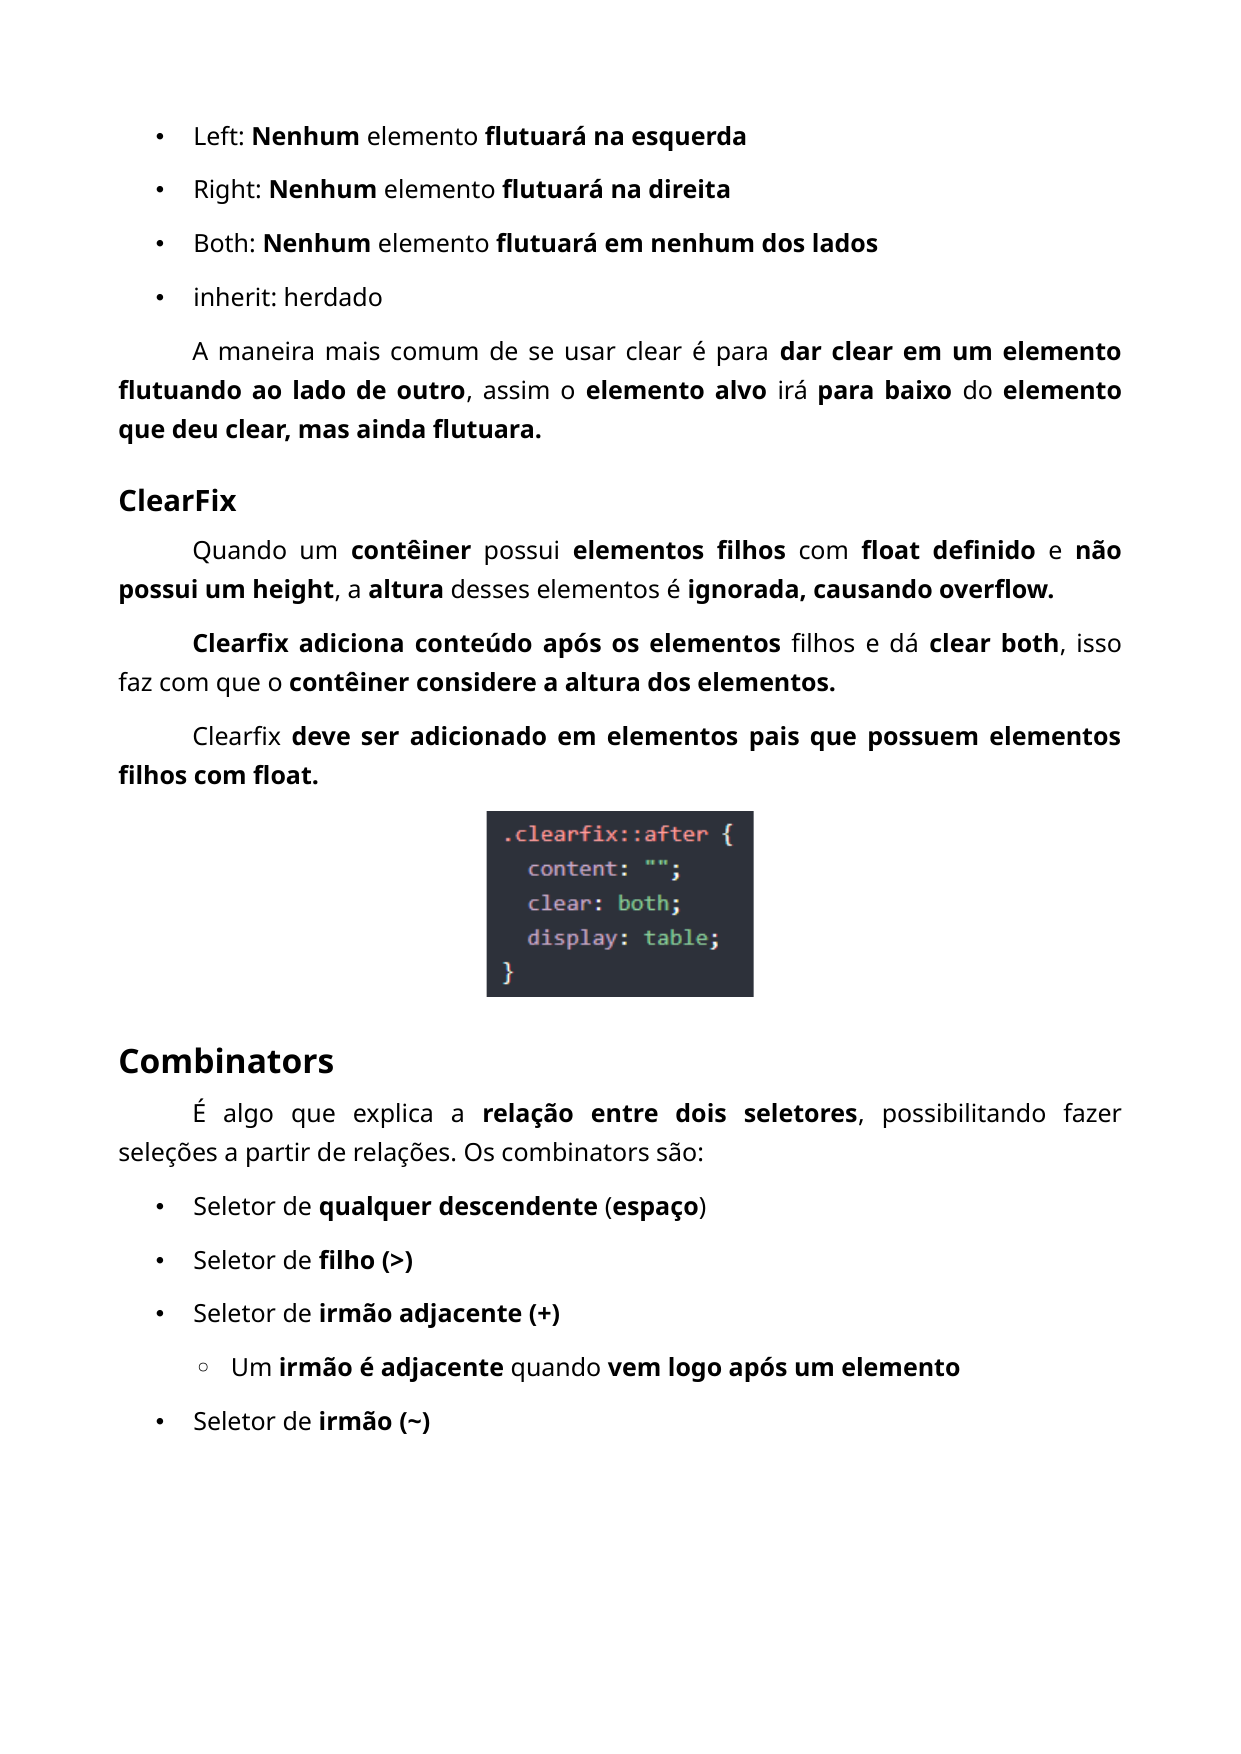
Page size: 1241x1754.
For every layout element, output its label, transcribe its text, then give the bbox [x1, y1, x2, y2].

picture [486, 811, 754, 997]
list Um irmão é adjacente quando vem logo após um elemento [193, 1350, 1122, 1384]
subtitle ClearFix [118, 480, 1122, 520]
text Quando um contêiner possui elementos filhos com float definido e não possui um height, a altura desses elementos é ignorada, causando overflow. [118, 532, 1122, 606]
list Left: Nenhum elemento flutuará na esquerda [156, 118, 1122, 152]
text Clearfix deve ser adicionado em elementos pais que possuem elementos filhos com float. [118, 718, 1122, 791]
subtitle Combinators [118, 1037, 1122, 1083]
list Seletor de irmão (~) [156, 1404, 1122, 1438]
list Both: Nenhum elemento flutuará em nenhum dos lados [156, 226, 1122, 260]
text A maneira mais comum de se usar clear é para dar clear em um elemento flutuando ao lado de outro, assim o elemento alvo irá para baixo do elemento que deu clear, mas ainda flutuara. [118, 333, 1122, 446]
list Seletor de irmão adjacente (+) [156, 1296, 1122, 1330]
list Seletor de qualquer descendente (espaço) [156, 1189, 1122, 1223]
text É algo que explica a relação entre dois seletores, possibilitando fazer seleções a partir de relações. Os combinators são: [118, 1096, 1122, 1169]
list inherit: herdado [156, 279, 1122, 313]
text Clearfix adiciona conteúdo após os elementos filhos e dá clear both, isso faz com que o contêiner considere a altura dos elementos. [118, 625, 1122, 698]
list Seletor de filho (>) [156, 1242, 1122, 1276]
list Right: Nenhum elemento flutuará na direita [156, 172, 1122, 206]
